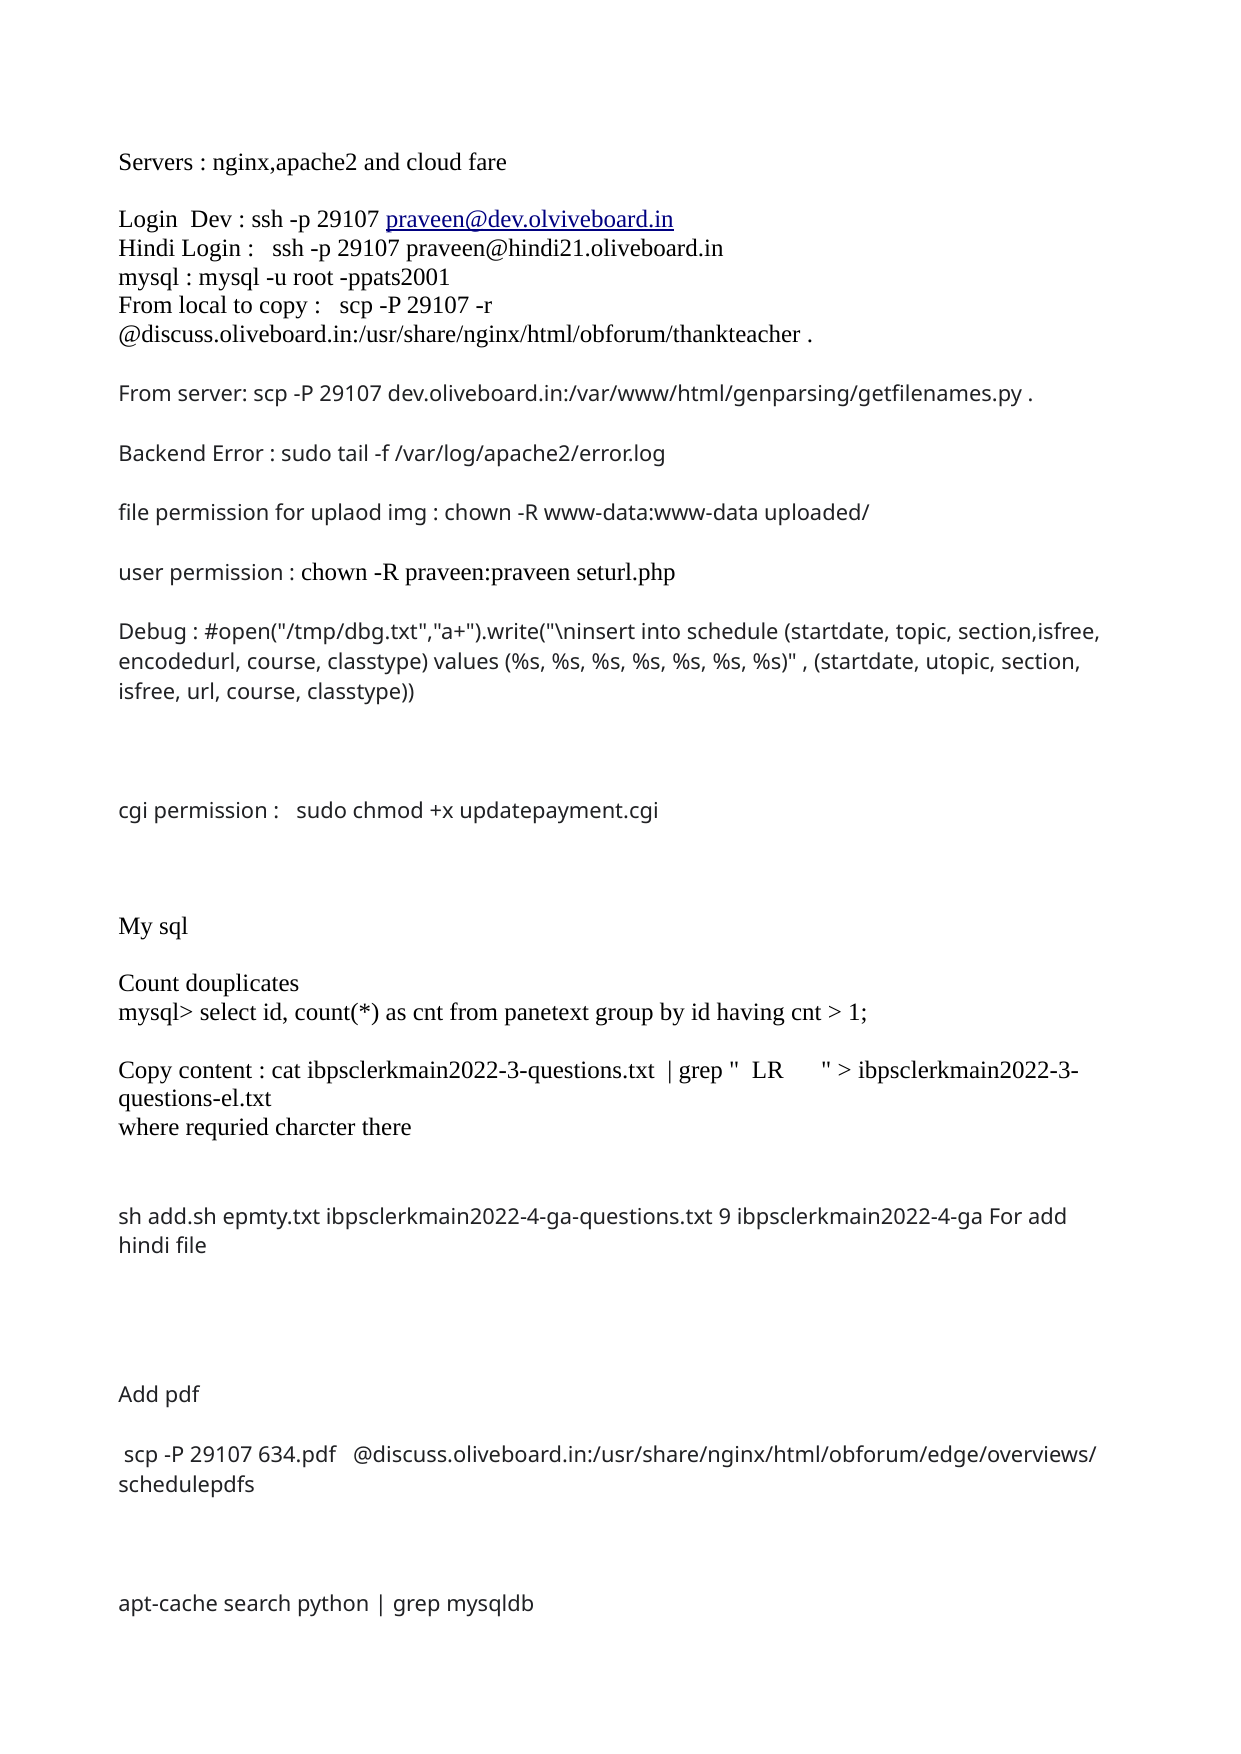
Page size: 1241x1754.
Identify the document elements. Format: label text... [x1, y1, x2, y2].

text cgi permission : sudo chmod +x updatepayment.cgi [118, 795, 1122, 825]
text Login Dev : ssh -p 29107 praveen@dev.olviveboard.in [118, 204, 1122, 233]
text Copy content : cat ibpsclerkmain2022-3-questions.txt | grep " LR " > ibpsclerkmain2022-3-questions-el.txt where requried charcter there [118, 1055, 1122, 1141]
text From server: scp -P 29107 dev.oliveboard.in:/var/www/html/genparsing/getfilenames.py . [118, 378, 1122, 408]
text apt-cache search python | grep mysqldb [118, 1588, 1122, 1618]
text scp -P 29107 634.pdf @discuss.oliveboard.in:/usr/share/nginx/html/obforum/edge/overviews/schedulepdfs [118, 1439, 1122, 1498]
text user permission : chown -R praveen:praveen seturl.php [118, 557, 1122, 586]
text Debug : #open("/tmp/dbg.txt","a+").write("\ninsert into schedule (startdate, topic, section,isfree, encodedurl, course, classtype) values (%s, %s, %s, %s, %s, %s, %s)" , (startdate, utopic, section, isfree, url, course, classtype)) [118, 616, 1122, 706]
text My sql [118, 911, 1122, 940]
text Servers : nginx,apache2 and cloud fare [118, 147, 1122, 176]
text Hindi Login : ssh -p 29107 praveen@hindi21.oliveboard.in mysql : mysql -u root -ppats2001 From local to copy : scp -P 29107 -r @discuss.oliveboard.in:/usr/share/nginx/html/obforum/thankteacher . [118, 233, 1122, 348]
text mysql> select id, count(*) as cnt from panetext group by id having cnt > 1; [118, 997, 1122, 1026]
text sh add.sh epmty.txt ibpsclerkmain2022-4-ga-questions.txt 9 ibpsclerkmain2022-4-ga For add hindi file [118, 1201, 1122, 1260]
text Count douplicates [118, 968, 1122, 997]
text Backend Error : sudo tail -f /var/log/apache2/error.log [118, 437, 1122, 467]
text file permission for uplaod img : chown -R www-data:www-data uploaded/ [118, 497, 1122, 527]
text Add pdf [118, 1379, 1122, 1409]
